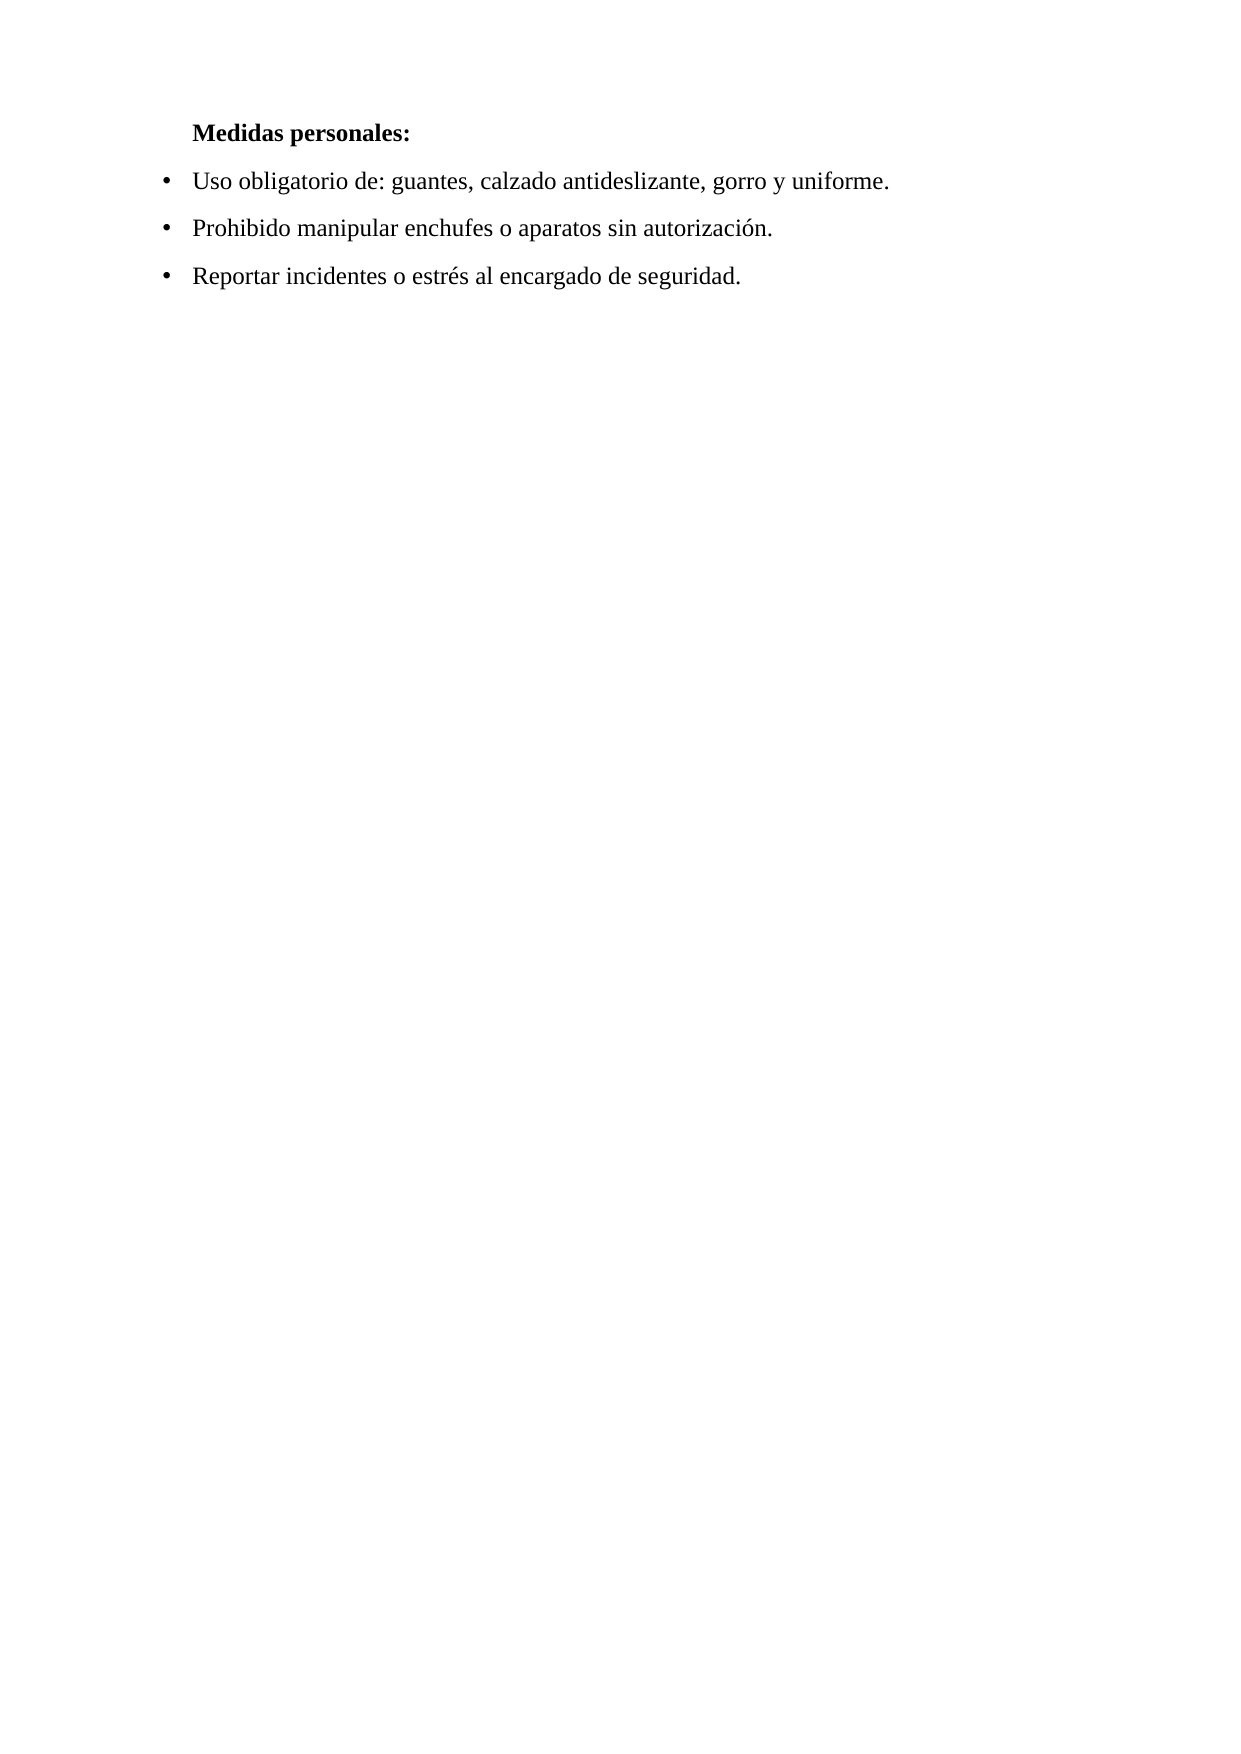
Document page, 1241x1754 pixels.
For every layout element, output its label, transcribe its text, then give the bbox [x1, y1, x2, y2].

list Prohibido manipular enchufes o aparatos sin autorización. [162, 213, 1122, 242]
list Reportar incidentes o estrés al encargado de seguridad. [162, 261, 1122, 290]
list Uso obligatorio de: guantes, calzado antideslizante, gorro y uniforme. [162, 166, 1122, 194]
list Medidas personales: [162, 118, 1122, 147]
